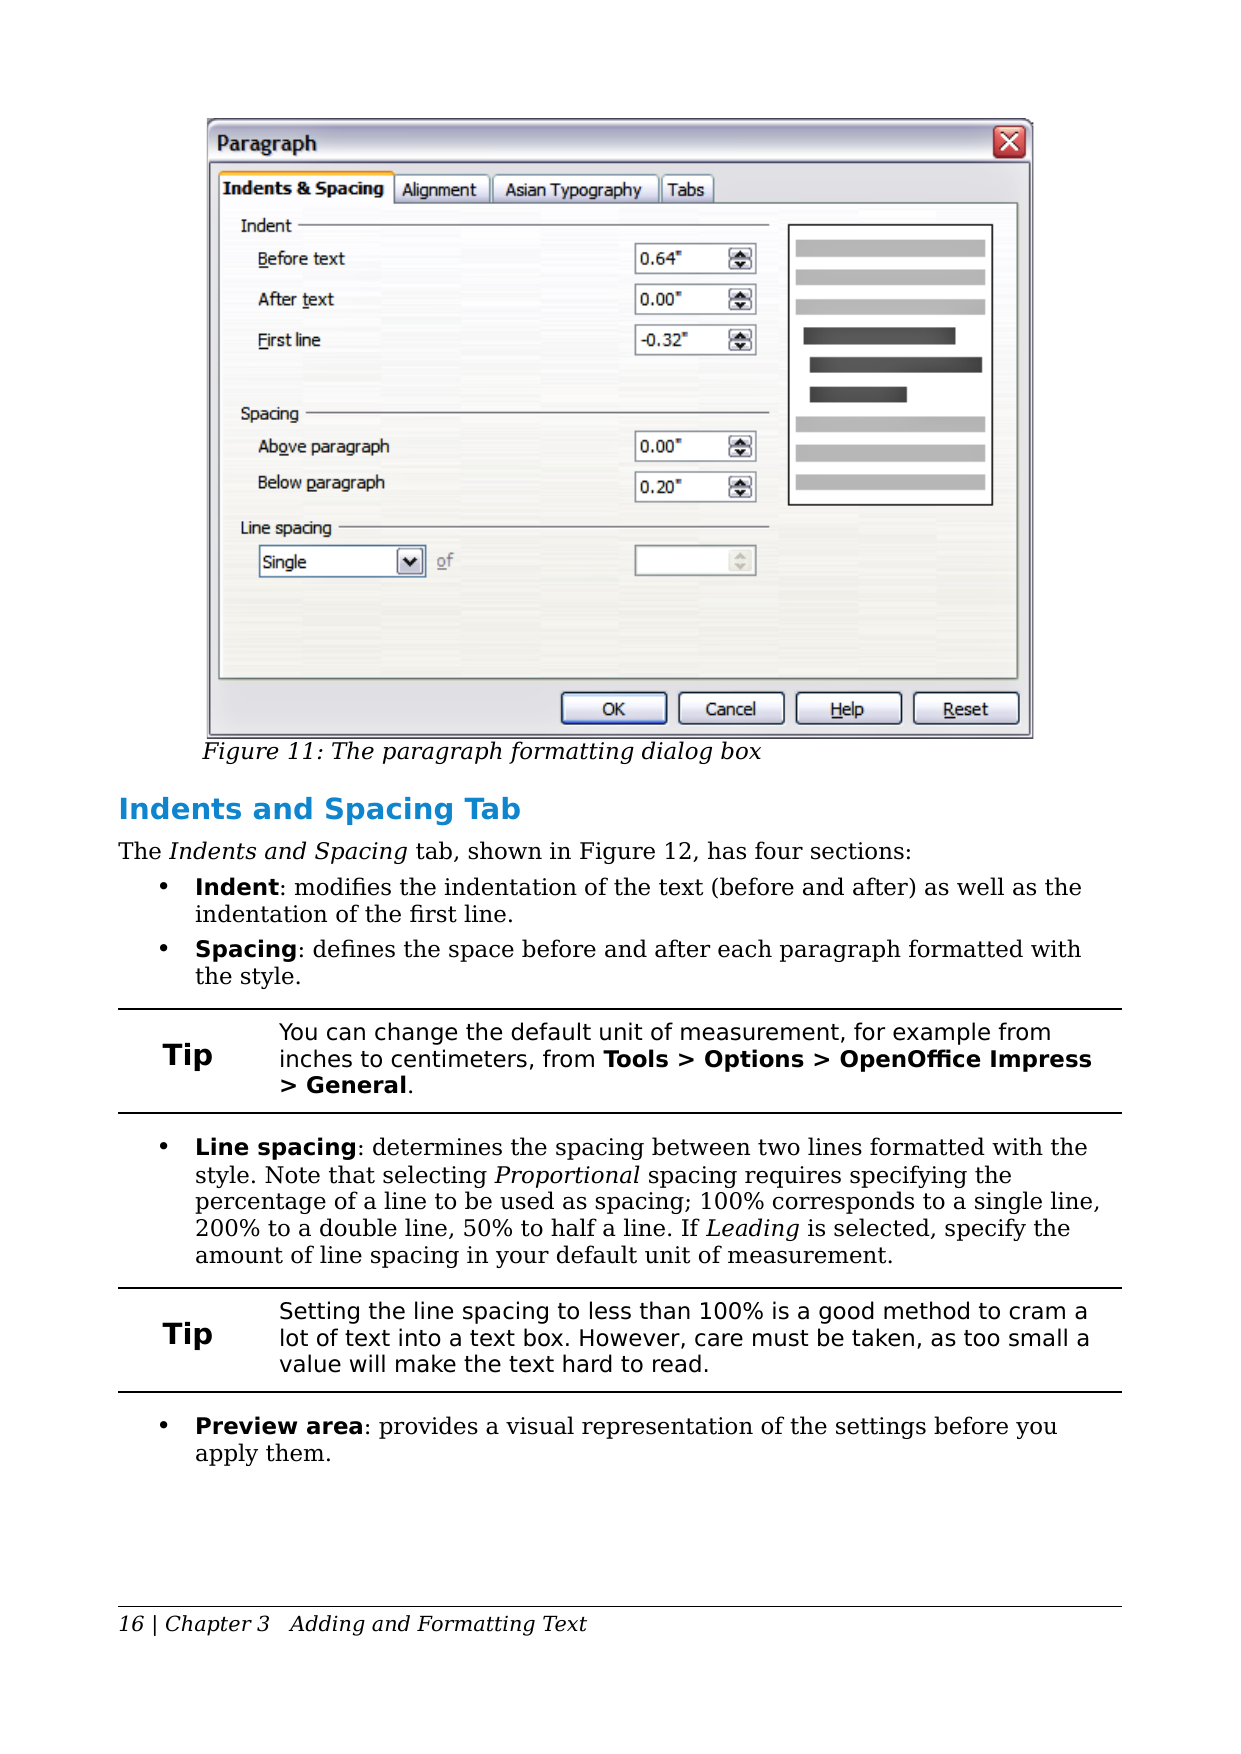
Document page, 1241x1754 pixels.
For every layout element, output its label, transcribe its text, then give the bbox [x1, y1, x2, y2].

text Figure 11: The paragraph formatting dialog box [202, 118, 1038, 765]
picture [206, 118, 1034, 739]
table_header You can change the default unit of measurement, for example from inches to centimeters, from Tools > Options > OpenOffice Impress > General. [258, 1010, 1122, 1112]
table_header Setting the line spacing to less than 100% is a good method to cram a lot of text into a text box. However, care must be taken, as too small a value will make the text hard to read. [258, 1289, 1122, 1391]
list Preview area: provides a visual representation of the settings before you apply them. [156, 1411, 1122, 1467]
list Spacing: defines the space before and after each paragraph formatted with the style. [156, 934, 1122, 989]
list The Indents and Spacing tab, shown in Figure 12, has four sections: [118, 838, 1122, 865]
table_header Tip [118, 1289, 257, 1391]
subtitle Indents and Spacing Tab [118, 792, 1122, 826]
list Indent: modifies the indentation of the text (before and after) as well as the indentation of the first line. [156, 872, 1122, 927]
list Line spacing: determines the spacing between two lines formatted with the style. Note that selecting Proportional spacing requires specifying the percentage of a line to be used as spacing; 100% corresponds to a single line, 200% to a double line, 50% to half a line. If Leading is selected, specify the amount of line spacing in your default unit of measurement. [156, 1133, 1122, 1268]
table_header Tip [118, 1010, 257, 1112]
